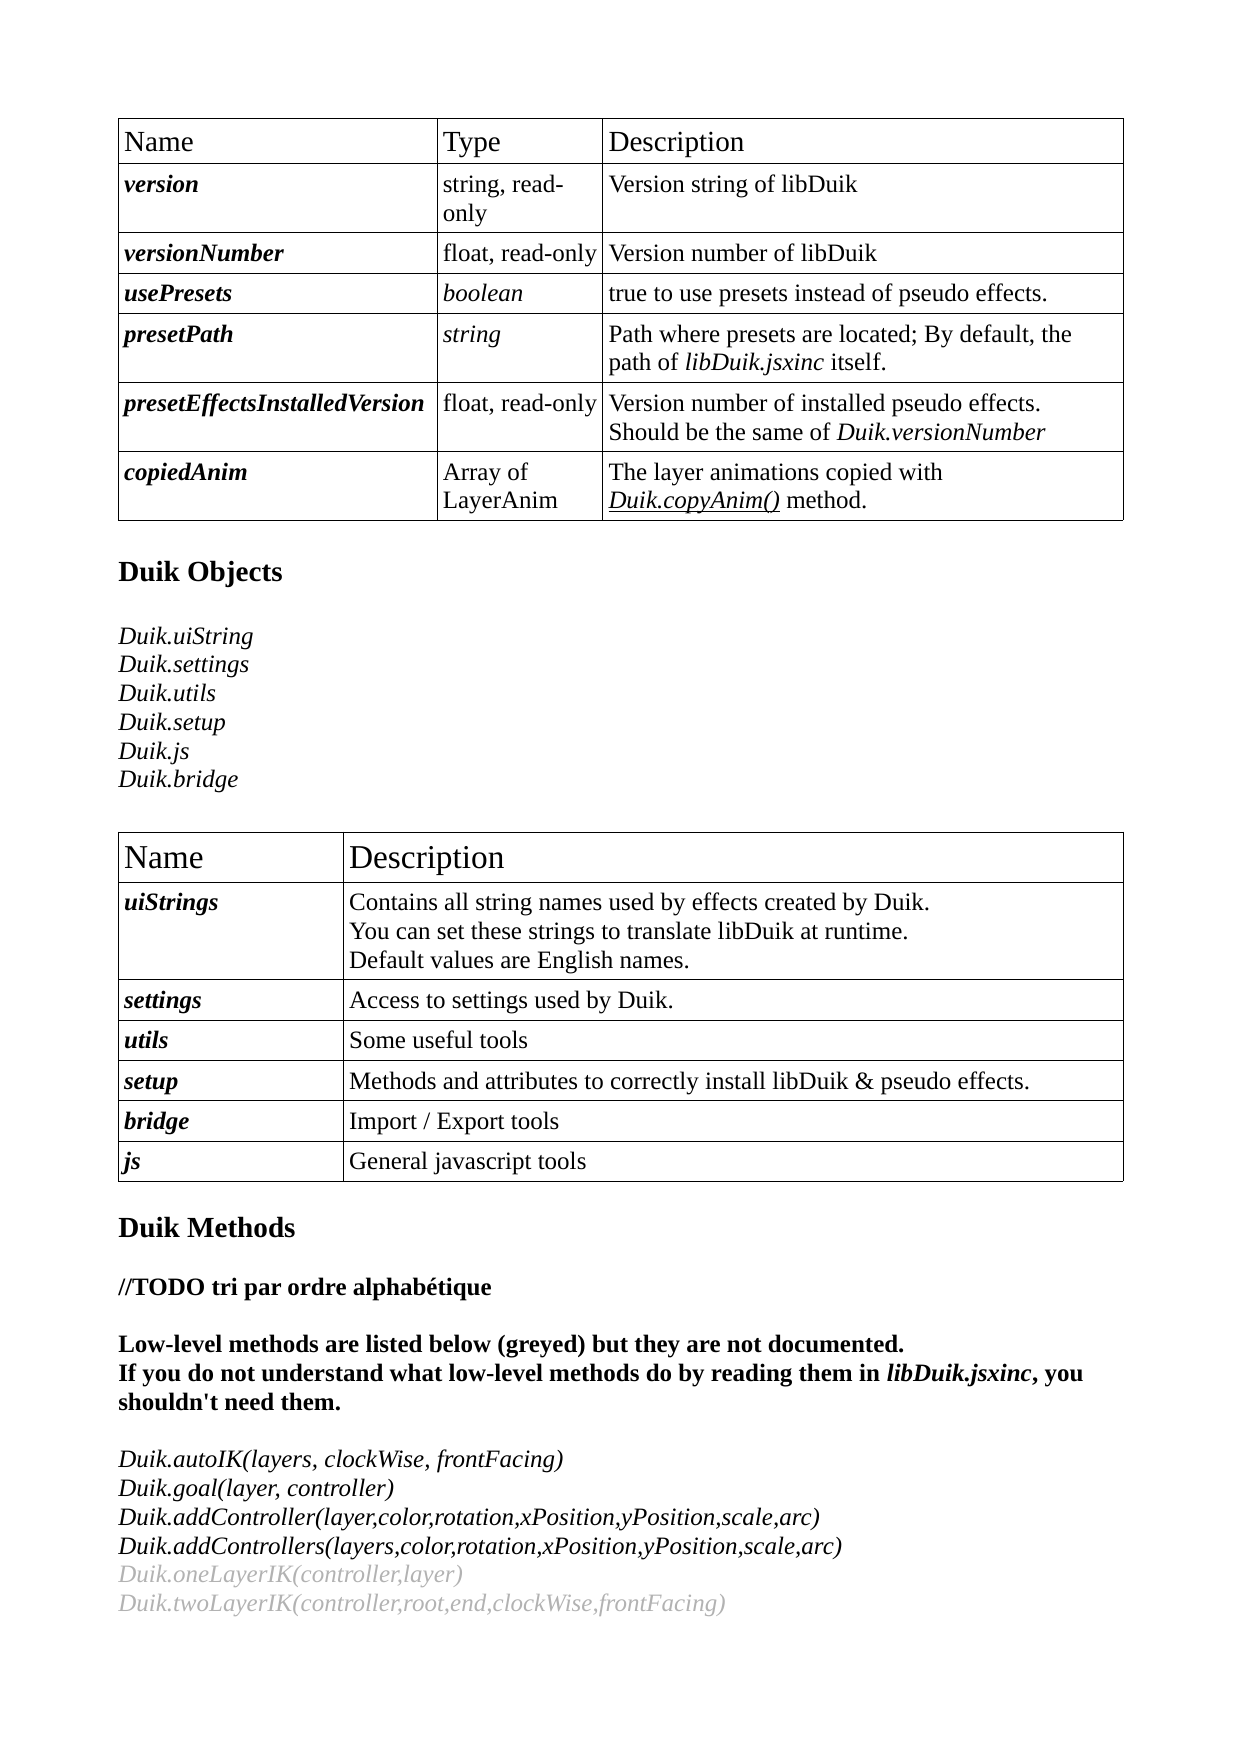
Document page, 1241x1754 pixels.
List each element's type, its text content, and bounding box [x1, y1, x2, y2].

text Duik.uiString [118, 621, 1122, 649]
table_cell presetPath [119, 314, 437, 382]
text Duik.addController(layer,color,rotation,xPosition,yPosition,scale,arc) [118, 1502, 1122, 1531]
table_cell Import / Export tools [344, 1101, 1123, 1141]
text //TODO tri par ordre alphabétique [118, 1272, 1122, 1301]
table_cell Path where presets are located; By default, the path of libDuik.jsxinc itself. [603, 314, 1123, 382]
table_cell bridge [119, 1101, 343, 1141]
text Duik Objects [118, 554, 1122, 587]
table_cell General javascript tools [344, 1142, 1123, 1181]
table_cell versionNumber [119, 233, 437, 273]
text If you do not understand what low-level methods do by reading them in libDuik.jsxinc, you shouldn't need them. [118, 1358, 1122, 1416]
table_cell presetEffectsInstalledVersion [119, 383, 437, 451]
table_cell true to use presets instead of pseudo effects. [603, 274, 1123, 313]
text Duik.oneLayerIK(controller,layer) [118, 1559, 1122, 1588]
table_header Description [603, 119, 1123, 163]
table_cell utils [119, 1021, 343, 1060]
table_header Description [344, 833, 1123, 882]
text Duik.twoLayerIK(controller,root,end,clockWise,frontFacing) [118, 1588, 1122, 1617]
table_cell Version string of libDuik [603, 164, 1123, 232]
table_cell Methods and attributes to correctly install libDuik & pseudo effects. [344, 1061, 1123, 1100]
table_header Name [119, 119, 437, 163]
table_cell Access to settings used by Duik. [344, 980, 1123, 1020]
text Low-level methods are listed below (greyed) but they are not documented. [118, 1329, 1122, 1358]
table_cell string, read-only [438, 164, 602, 232]
text Duik.autoIK(layers, clockWise, frontFacing) [118, 1444, 1122, 1473]
text Duik.utils [118, 678, 1122, 707]
text Duik Methods [118, 1210, 1122, 1243]
table_cell js [119, 1142, 343, 1181]
table_cell Array of LayerAnim [438, 452, 602, 520]
table_cell copiedAnim [119, 452, 437, 520]
text Duik.js [118, 736, 1122, 764]
table_cell version [119, 164, 437, 232]
table_cell Version number of installed pseudo effects. Should be the same of Duik.versionNumber [603, 383, 1123, 451]
text Duik.addControllers(layers,color,rotation,xPosition,yPosition,scale,arc) [118, 1531, 1122, 1559]
text Duik.goal(layer, controller) [118, 1473, 1122, 1502]
table_cell setup [119, 1061, 343, 1100]
table_cell string [438, 314, 602, 382]
table_header Name [119, 833, 343, 882]
table_cell float, read-only [438, 383, 602, 451]
table_cell settings [119, 980, 343, 1020]
text Duik.bridge [118, 764, 1122, 793]
table_cell Version number of libDuik [603, 233, 1123, 273]
table_header Type [438, 119, 602, 163]
table_cell Contains all string names used by effects created by Duik. You can set these strings to translate libDuik at runtime. Default values are English names. [344, 883, 1123, 979]
table_cell boolean [438, 274, 602, 313]
table_cell uiStrings [119, 883, 343, 979]
text Duik.setup [118, 707, 1122, 736]
table_cell usePresets [119, 274, 437, 313]
table_cell Some useful tools [344, 1021, 1123, 1060]
text Duik.settings [118, 649, 1122, 678]
table_cell The layer animations copied with Duik.copyAnim() method. [603, 452, 1123, 520]
table_cell float, read-only [438, 233, 602, 273]
